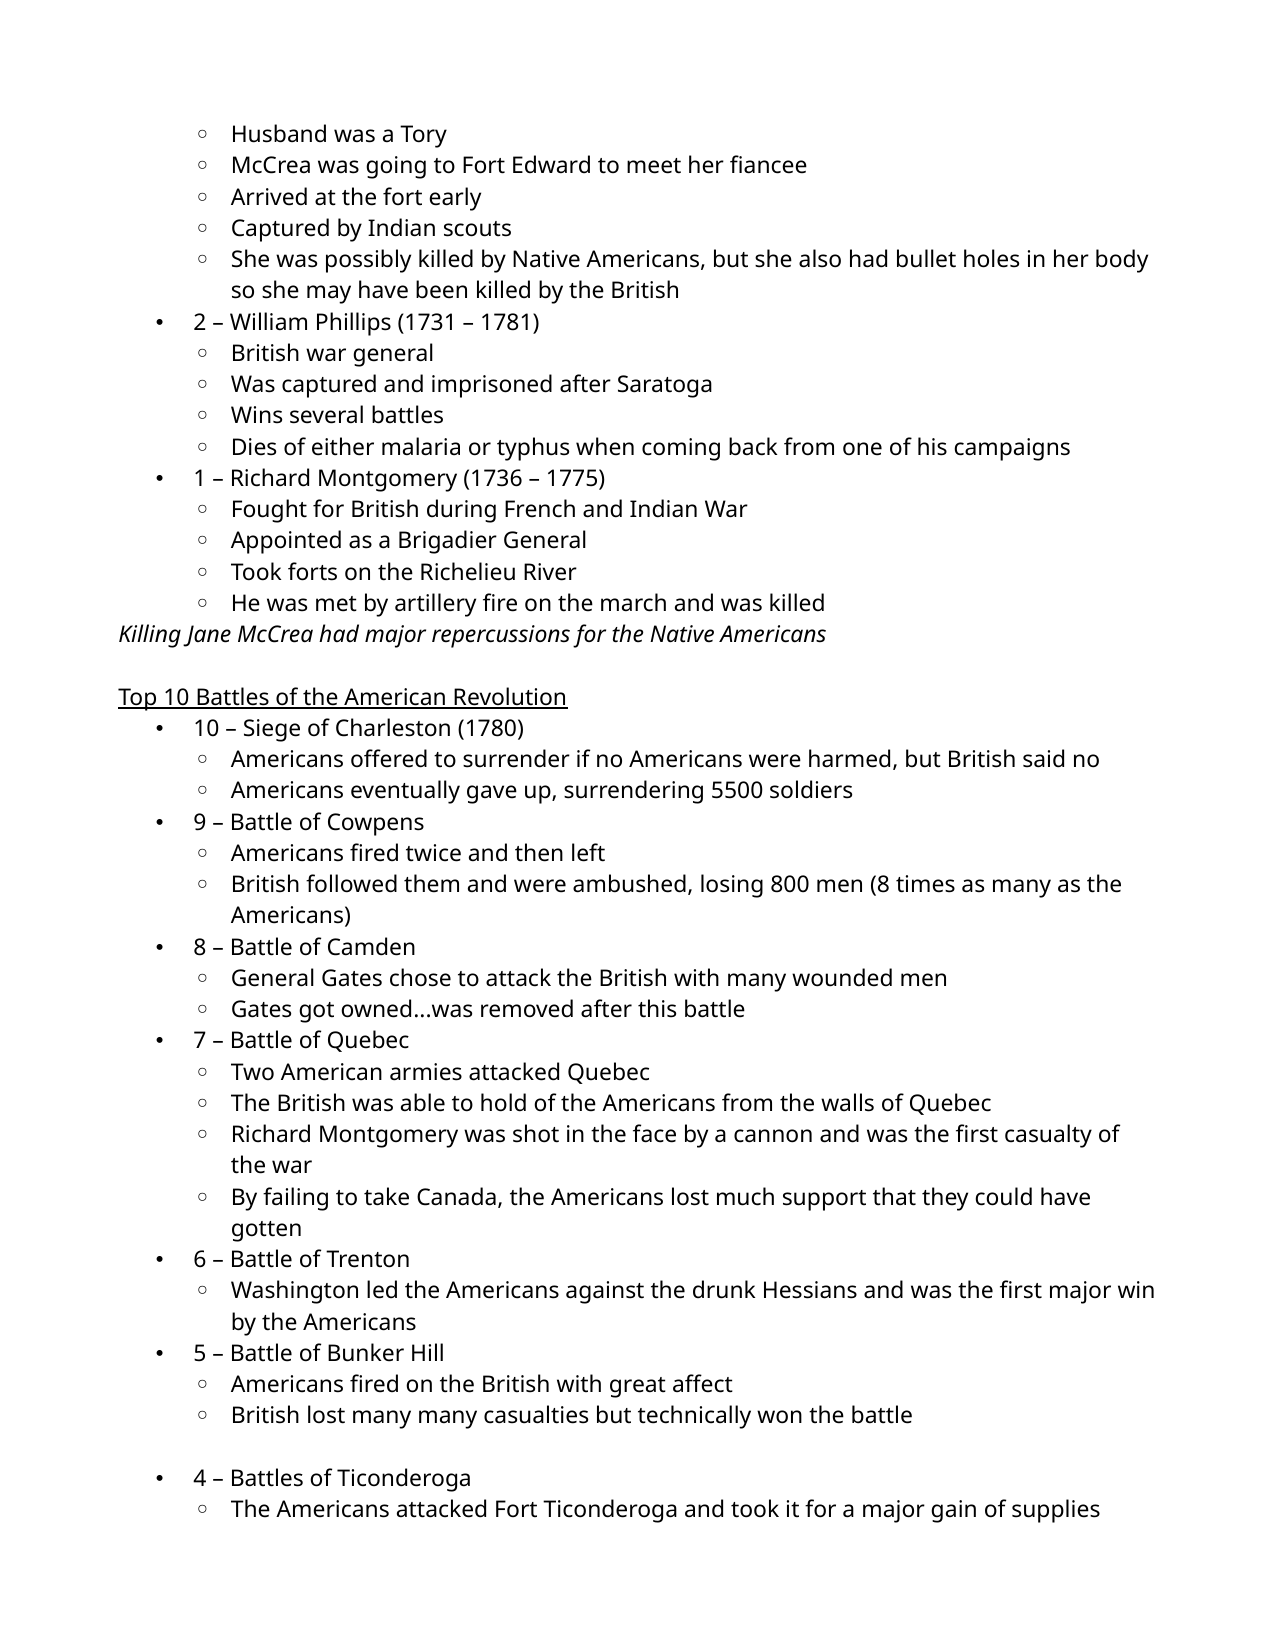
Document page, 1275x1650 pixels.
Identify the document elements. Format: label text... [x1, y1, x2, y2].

list 7 – Battle of Quebec [156, 1024, 1157, 1056]
list By failing to take Canada, the Americans lost much support that they could have gotten [193, 1181, 1157, 1243]
list 10 – Siege of Charleston (1780) [156, 712, 1157, 743]
list Americans fired twice and then left [193, 837, 1157, 868]
list Gates got owned...was removed after this battle [193, 993, 1157, 1024]
list 1 – Richard Montgomery (1736 – 1775) [156, 462, 1157, 493]
list Richard Montgomery was shot in the face by a cannon and was the first casualty of the war [193, 1118, 1157, 1181]
list 5 – Battle of Bunker Hill [156, 1337, 1157, 1368]
list 6 – Battle of Trenton [156, 1243, 1157, 1274]
list He was met by artillery fire on the march and was killed [193, 587, 1157, 618]
list Washington led the Americans against the drunk Hessians and was the first major win by the Americans [193, 1274, 1157, 1337]
list Two American armies attacked Quebec [193, 1056, 1157, 1087]
list British war general [193, 337, 1157, 368]
list Appointed as a Brigadier General [193, 524, 1157, 556]
list 4 – Battles of Ticonderoga [156, 1462, 1157, 1493]
list 9 – Battle of Cowpens [156, 806, 1157, 837]
list Was captured and imprisoned after Saratoga [193, 368, 1157, 399]
list 8 – Battle of Camden [156, 931, 1157, 962]
list McCrea was going to Fort Edward to meet her fiancee [193, 149, 1157, 181]
list The British was able to hold of the Americans from the walls of Quebec [193, 1087, 1157, 1118]
list Fought for British during French and Indian War [193, 493, 1157, 524]
list Took forts on the Richelieu River [193, 556, 1157, 587]
list Captured by Indian scouts [193, 212, 1157, 243]
list Americans eventually gave up, surrendering 5500 soldiers [193, 774, 1157, 806]
list Arrived at the fort early [193, 181, 1157, 212]
list Americans fired on the British with great affect [193, 1368, 1157, 1399]
text Top 10 Battles of the American Revolution [118, 681, 1157, 712]
list British lost many many casualties but technically won the battle [193, 1399, 1157, 1431]
list Husband was a Tory [193, 118, 1157, 149]
list Dies of either malaria or typhus when coming back from one of his campaigns [193, 431, 1157, 462]
list 2 – William Phillips (1731 – 1781) [156, 306, 1157, 337]
list Americans offered to surrender if no Americans were harmed, but British said no [193, 743, 1157, 774]
text Killing Jane McCrea had major repercussions for the Native Americans [118, 618, 1157, 649]
list Wins several battles [193, 399, 1157, 431]
list General Gates chose to attack the British with many wounded men [193, 962, 1157, 993]
list British followed them and were ambushed, losing 800 men (8 times as many as the Americans) [193, 868, 1157, 931]
list The Americans attacked Fort Ticonderoga and took it for a major gain of supplies [193, 1493, 1157, 1524]
list She was possibly killed by Native Americans, but she also had bullet holes in her body so she may have been killed by the British [193, 243, 1157, 306]
